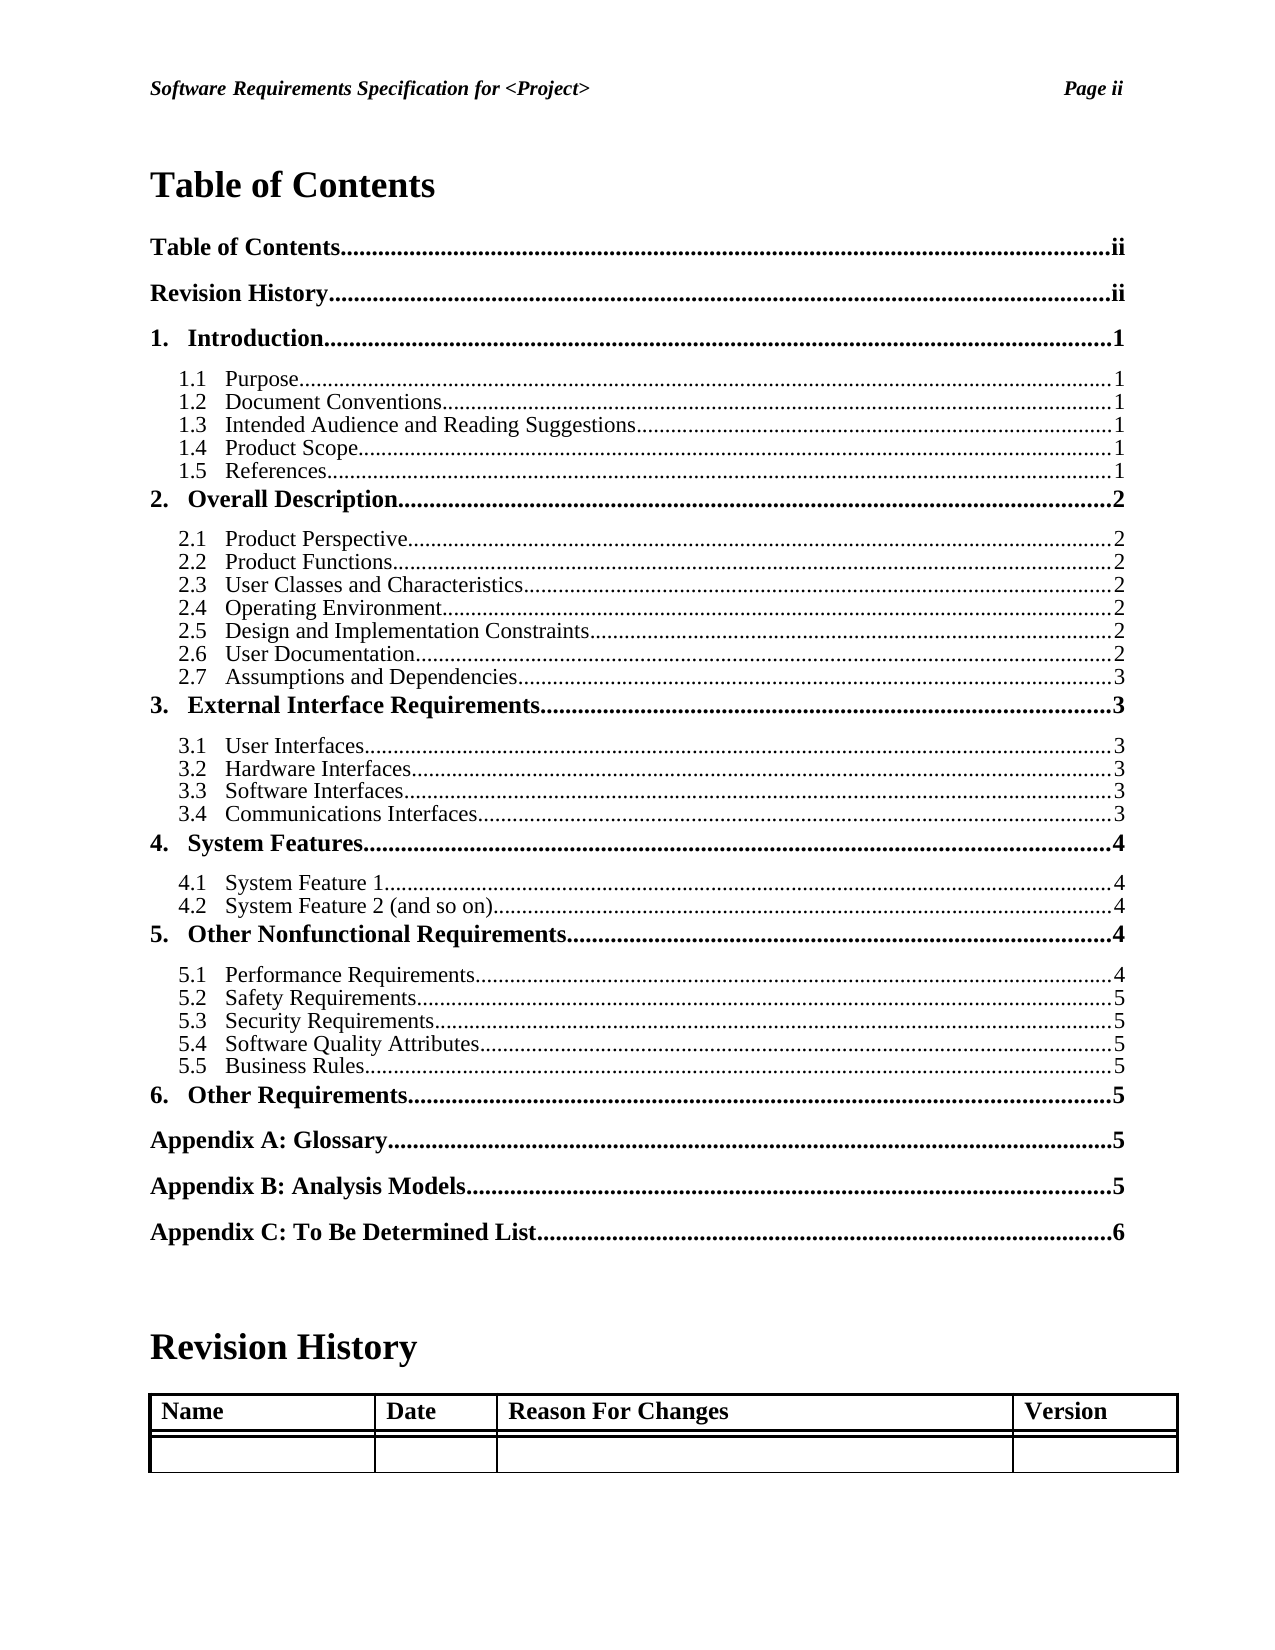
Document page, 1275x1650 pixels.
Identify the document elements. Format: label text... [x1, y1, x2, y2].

text 2.5 Design and Implementation Constraints 2 [178, 620, 1125, 643]
text 2.7 Assumptions and Dependencies 3 [178, 666, 1125, 689]
text 2.4 Operating Environment 2 [178, 597, 1125, 620]
text 1.3 Intended Audience and Reading Suggestions 1 [178, 414, 1125, 437]
text Table of Contents [150, 162, 1125, 206]
text 2. Overall Description 2 [150, 489, 1125, 512]
text Table of Contents ii [150, 237, 1125, 260]
text 2.1 Product Perspective 2 [178, 528, 1125, 551]
table_cell [498, 1438, 1012, 1472]
text 5.5 Business Rules 5 [178, 1056, 1125, 1078]
text Appendix B: Analysis Models 5 [150, 1176, 1125, 1199]
text 1.2 Document Conventions 1 [178, 391, 1125, 414]
text 3.4 Communications Interfaces 3 [178, 803, 1125, 826]
text Appendix C: To Be Determined List 6 [150, 1222, 1125, 1245]
text 5.4 Software Quality Attributes 5 [178, 1033, 1125, 1056]
text Appendix A: Glossary 5 [150, 1131, 1125, 1153]
table_header Date [376, 1396, 496, 1429]
text 3.1 User Interfaces 3 [178, 735, 1125, 758]
text 5.3 Security Requirements 5 [178, 1010, 1125, 1033]
table_cell [376, 1438, 496, 1472]
table_cell [152, 1438, 374, 1472]
text 6. Other Requirements 5 [150, 1085, 1125, 1108]
text 2.6 User Documentation 2 [178, 643, 1125, 666]
text Revision History [150, 1324, 1125, 1367]
text Revision History ii [150, 283, 1125, 306]
text 1.4 Product Scope 1 [178, 437, 1125, 460]
text 4.1 System Feature 1 4 [178, 872, 1125, 895]
table_header Reason For Changes [498, 1396, 1012, 1429]
table_header Version [1014, 1396, 1176, 1429]
text 5.2 Safety Requirements 5 [178, 987, 1125, 1010]
text 2.3 User Classes and Characteristics 2 [178, 574, 1125, 597]
text 1.5 References 1 [178, 460, 1125, 483]
text 4.2 System Feature 2 (and so on) 4 [178, 895, 1125, 918]
text 3.3 Software Interfaces 3 [178, 781, 1125, 803]
text 1.1 Purpose 1 [178, 368, 1125, 391]
text 3.2 Hardware Interfaces 3 [178, 758, 1125, 781]
text 4. System Features 4 [150, 833, 1125, 856]
text 5.1 Performance Requirements 4 [178, 964, 1125, 987]
text 5. Other Nonfunctional Requirements 4 [150, 924, 1125, 947]
text 1. Introduction 1 [150, 328, 1125, 351]
table_header Name [152, 1396, 374, 1429]
text 2.2 Product Functions 2 [178, 551, 1125, 574]
text 3. External Interface Requirements 3 [150, 695, 1125, 718]
table_cell [1014, 1438, 1176, 1472]
